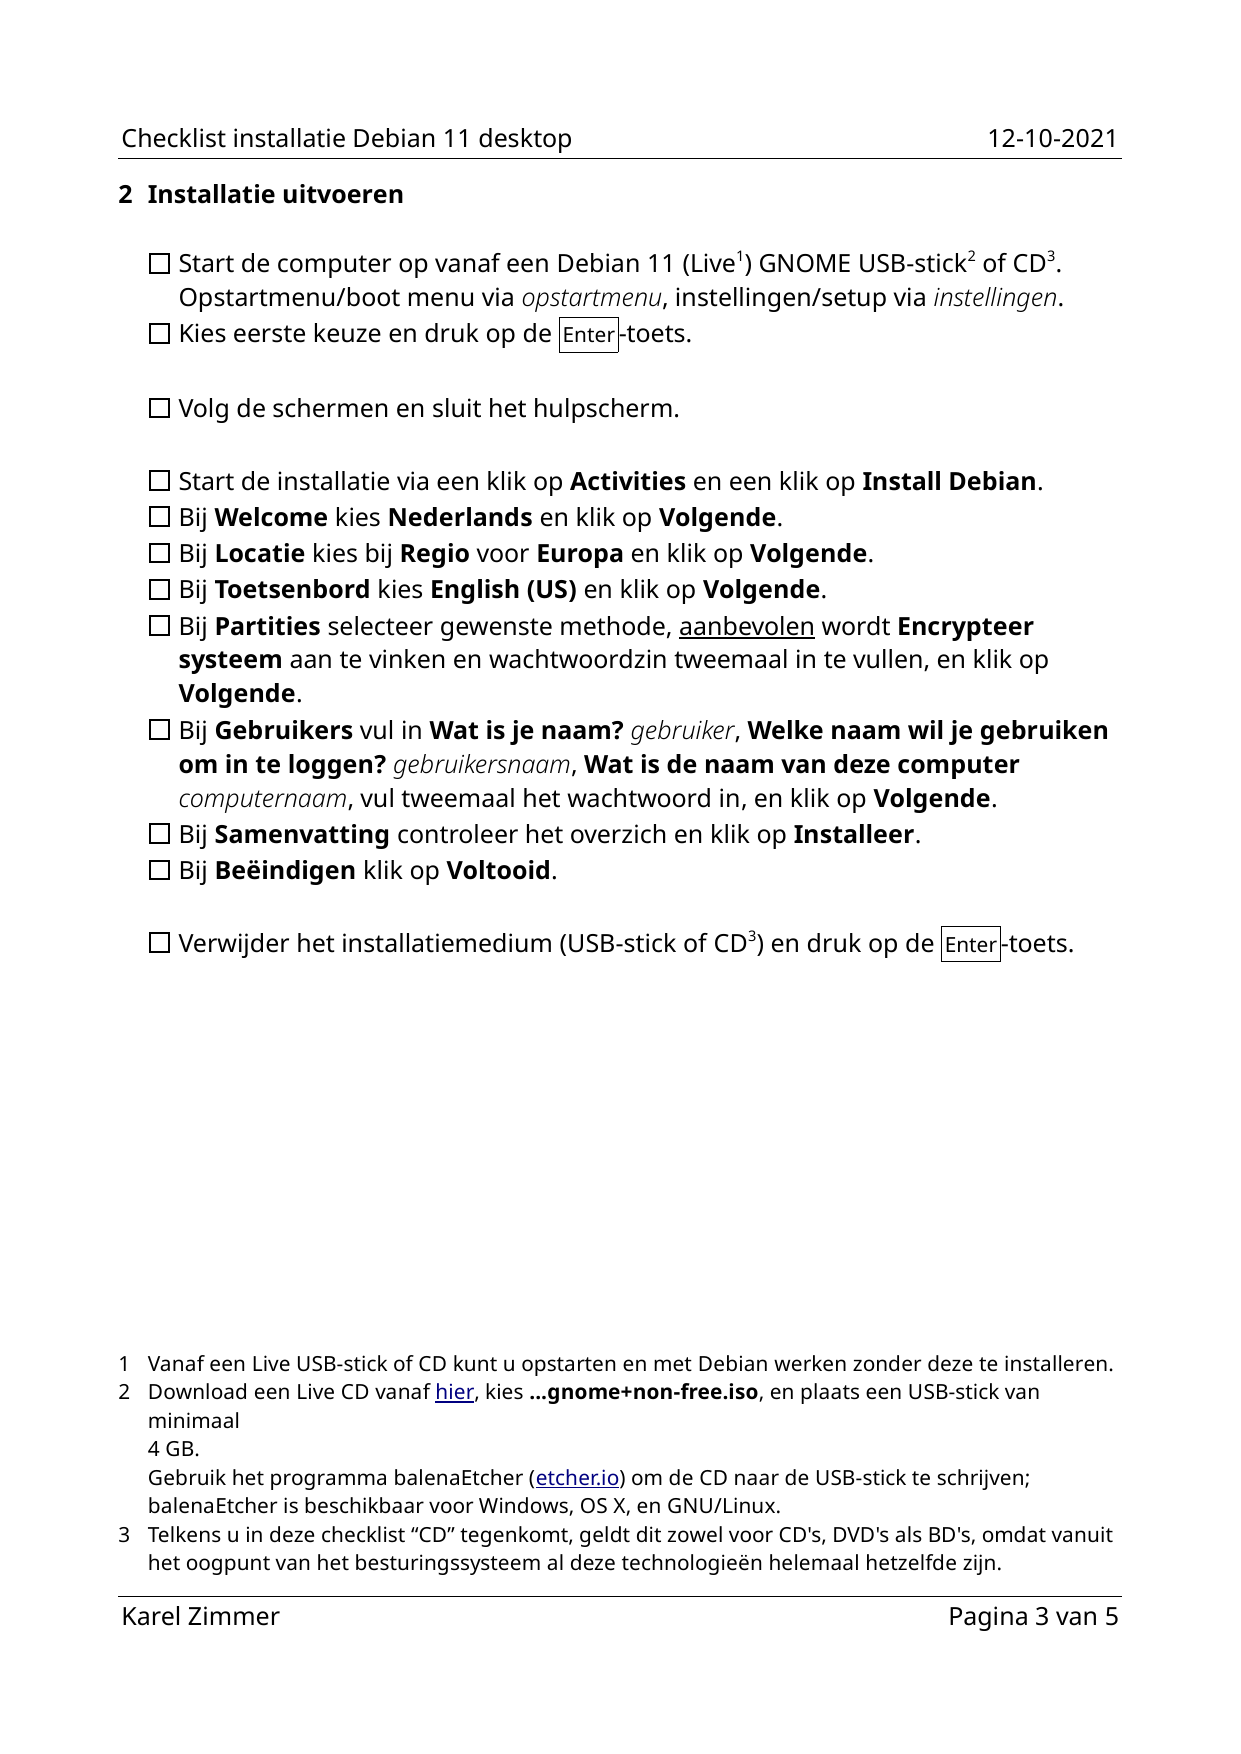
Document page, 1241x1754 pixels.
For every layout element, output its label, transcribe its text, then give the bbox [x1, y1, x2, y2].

table_cell [141, 426, 177, 462]
table_cell [141, 499, 177, 535]
table_cell Bij Toetsenbord kies English (US) en klik op Volgende. [177, 571, 1121, 607]
table_cell Volg de schermen en sluit het hulpscherm. [177, 390, 1121, 426]
list Installatie uitvoeren [118, 177, 1122, 211]
table_cell [141, 315, 177, 353]
table_cell [141, 711, 177, 816]
table_cell Bij Welcome kies Nederlands en klik op Volgende. [177, 499, 1121, 535]
table_cell Bij Beëindigen klik op Voltooid. [177, 852, 1121, 888]
table_header Start de computer op vanaf een Debian 11 (Live) GNOME USB-stick of CD. Opstartmenu/boot menu via opstartmenu, instellingen/setup via instellingen. [177, 245, 1121, 315]
table_cell [141, 571, 177, 607]
table_cell [141, 816, 177, 852]
table_cell [141, 607, 177, 711]
table_cell [141, 535, 177, 571]
table_cell Start de installatie via een klik op Activities en een klik op Install Debian. [177, 462, 1121, 498]
table_cell Verwijder het installatiemedium (USB-stick of CD3) en druk op de Enter-toets. [177, 924, 1121, 963]
table_cell [141, 390, 177, 426]
table_cell [141, 888, 177, 924]
table_cell [141, 924, 177, 963]
table_cell Kies eerste keuze en druk op de Enter-toets. [177, 315, 1121, 353]
table_cell [141, 462, 177, 498]
table_cell Bij Samenvatting controleer het overzich en klik op Installeer. [177, 816, 1121, 852]
table_cell [177, 426, 1121, 462]
table_cell [177, 354, 1121, 390]
table_cell Bij Locatie kies bij Regio voor Europa en klik op Volgende. [177, 535, 1121, 571]
table_header [141, 245, 177, 315]
table_cell [177, 888, 1121, 924]
table_cell [141, 354, 177, 390]
table_cell Bij Partities selecteer gewenste methode, aanbevolen wordt Encrypteer systeem aan te vinken en wachtwoordzin tweemaal in te vullen, en klik op Volgende. [177, 607, 1121, 711]
table_cell Bij Gebruikers vul in Wat is je naam? gebruiker, Welke naam wil je gebruiken om in te loggen? gebruikersnaam, Wat is de naam van deze computer computernaam, vul tweemaal het wachtwoord in, en klik op Volgende. [177, 711, 1121, 816]
table_cell [141, 852, 177, 888]
